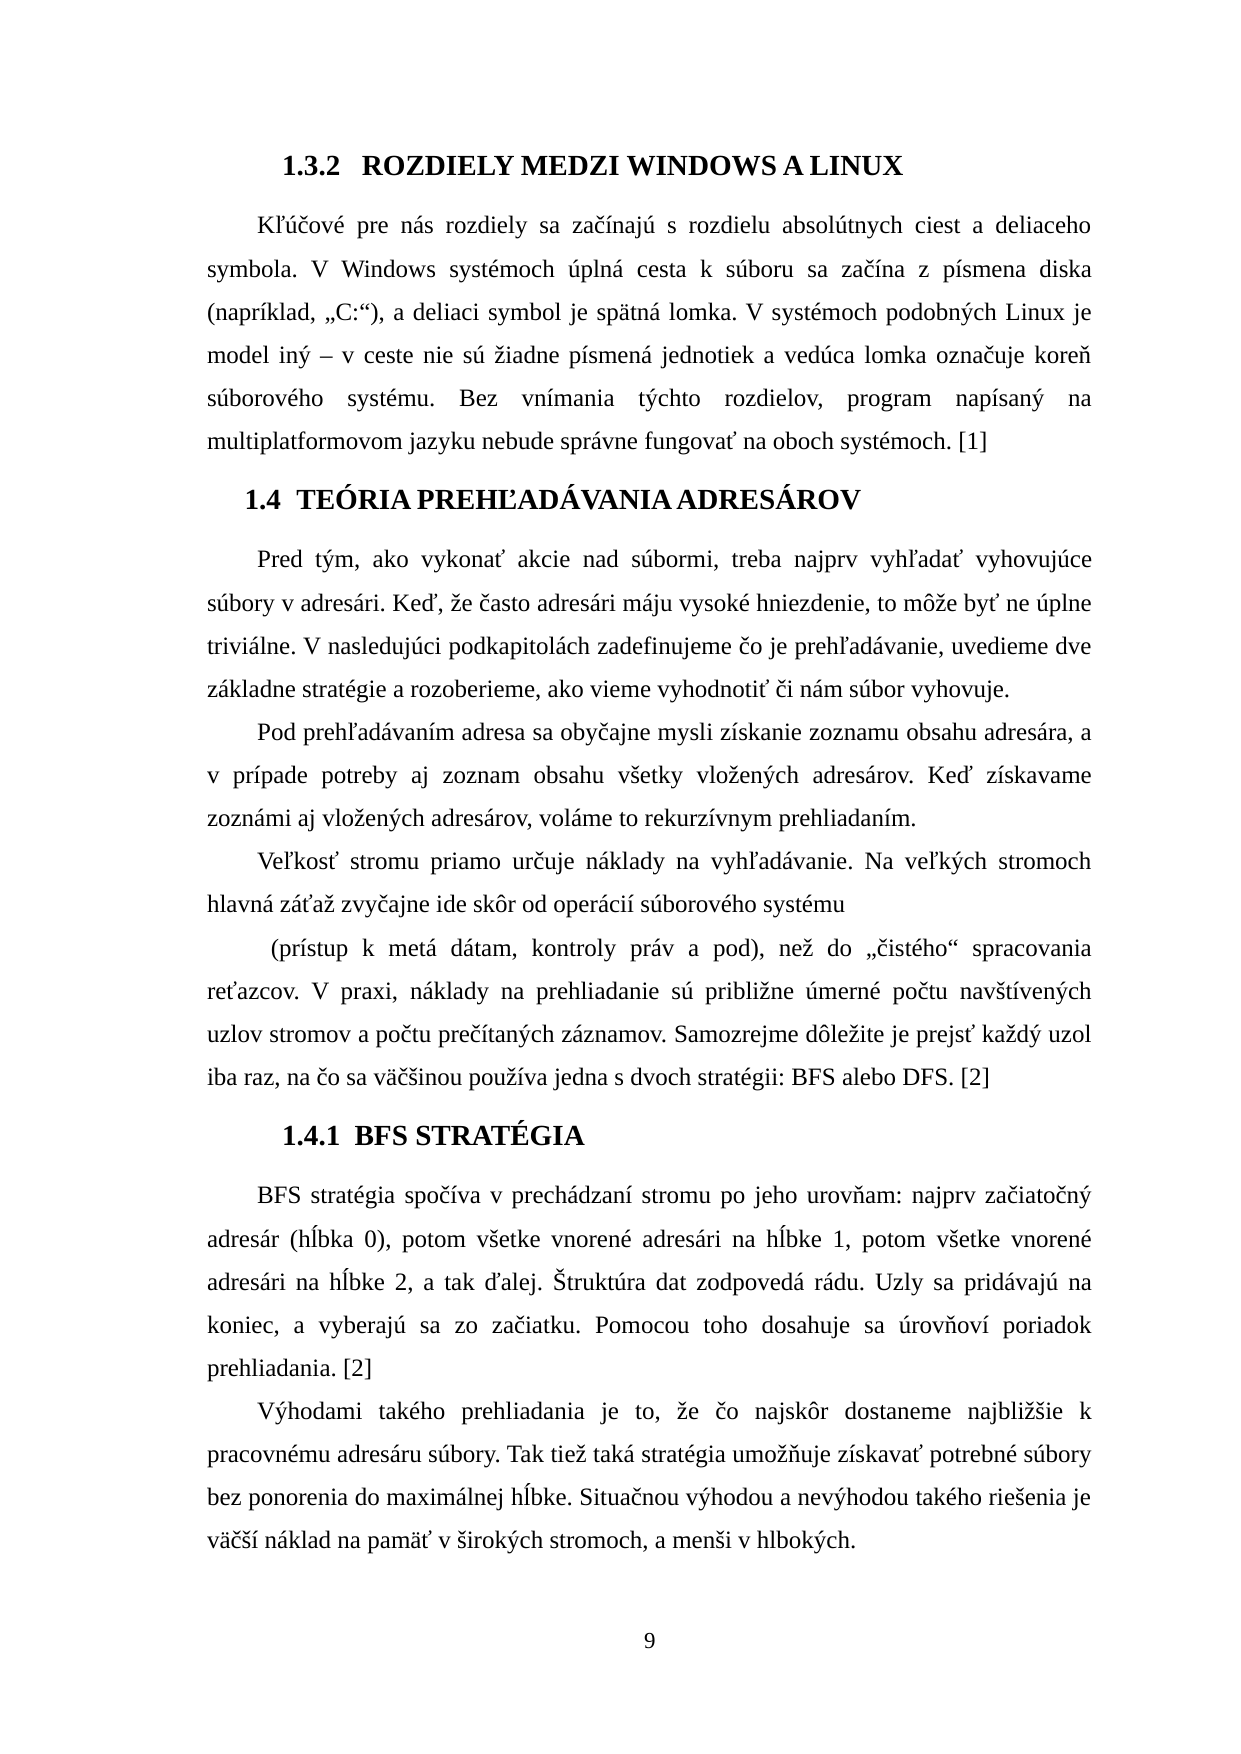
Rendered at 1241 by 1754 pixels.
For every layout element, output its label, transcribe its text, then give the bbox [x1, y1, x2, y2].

text (prístup k metá dátam, kontroly práv a pod), než do „čistého“ spracovania reťazcov. V praxi, náklady na prehliadanie sú približne úmerné počtu navštívených uzlov stromov a počtu prečítaných záznamov. Samozrejme dôležite je prejsť každý uzol iba raz, na čo sa väčšinou používa jedna s dvoch stratégii: BFS alebo DFS. [2] [207, 933, 1092, 1091]
text BFS stratégia spočíva v prechádzaní stromu po jeho urovňam: najprv začiatočný adresár (hĺbka 0), potom všetke vnorené adresári na hĺbke 1, potom všetke vnorené adresári na hĺbke 2, a tak ďalej. Štruktúra dat zodpovedá rádu. Uzly sa pridávajú na koniec, a vyberajú sa zo začiatku. Pomocou toho dosahuje sa úrovňoví poriadok prehliadania. [2] [207, 1181, 1092, 1382]
subtitle BFS stratégia [282, 1118, 1092, 1151]
text Veľkosť stromu priamo určuje náklady na vyhľadávanie. Na veľkých stromoch hlavná záťaž zvyčajne ide skôr od operácií súborového systému [207, 846, 1092, 918]
subtitle rozdiely medzi Windows a Linux [282, 148, 1092, 181]
text Pod prehľadávaním adresa sa obyčajne mysli získanie zoznamu obsahu adresára, a v prípade potreby aj zoznam obsahu všetky vložených adresárov. Keď získavame zoznámi aj vložených adresárov, voláme to rekurzívnym prehliadaním. [207, 717, 1092, 832]
text Pred tým, ako vykonať akcie nad súbormi, treba najprv vyhľadať vyhovujúce súbory v adresári. Keď, že často adresári máju vysoké hniezdenie, to môže byť ne úplne triviálne. V nasledujúci podkapitolách zadefinujeme čo je prehľadávanie, uvedieme dve základne stratégie a rozoberieme, ako vieme vyhodnotiť či nám súbor vyhovuje. [207, 544, 1092, 703]
subtitle Teória prehľadávania adresárov [244, 482, 1092, 515]
text Kľúčové pre nás rozdiely sa začínajú s rozdielu absolútnych ciest a deliaceho symbola. V Windows systémoch úplná cesta k súboru sa začína z písmena diska (napríklad, „C:“), a deliaci symbol je spätná lomka. V systémoch podobných Linux je model iný – v ceste nie sú žiadne písmená jednotiek a vedúca lomka označuje koreň súborového systému. Bez vnímania týchto rozdielov, program napísaný na multiplatformovom jazyku nebude správne fungovať na oboch systémoch. [1] [207, 211, 1092, 455]
text Výhodami takého prehliadania je to, že čo najskôr dostaneme najbližšie k pracovnému adresáru súbory. Tak tiež taká stratégia umožňuje získavať potrebné súbory bez ponorenia do maximálnej hĺbke. Situačnou výhodou a nevýhodou takého riešenia je väčší náklad na pamäť v širokých stromoch, a menši v hlbokých. [207, 1396, 1092, 1554]
